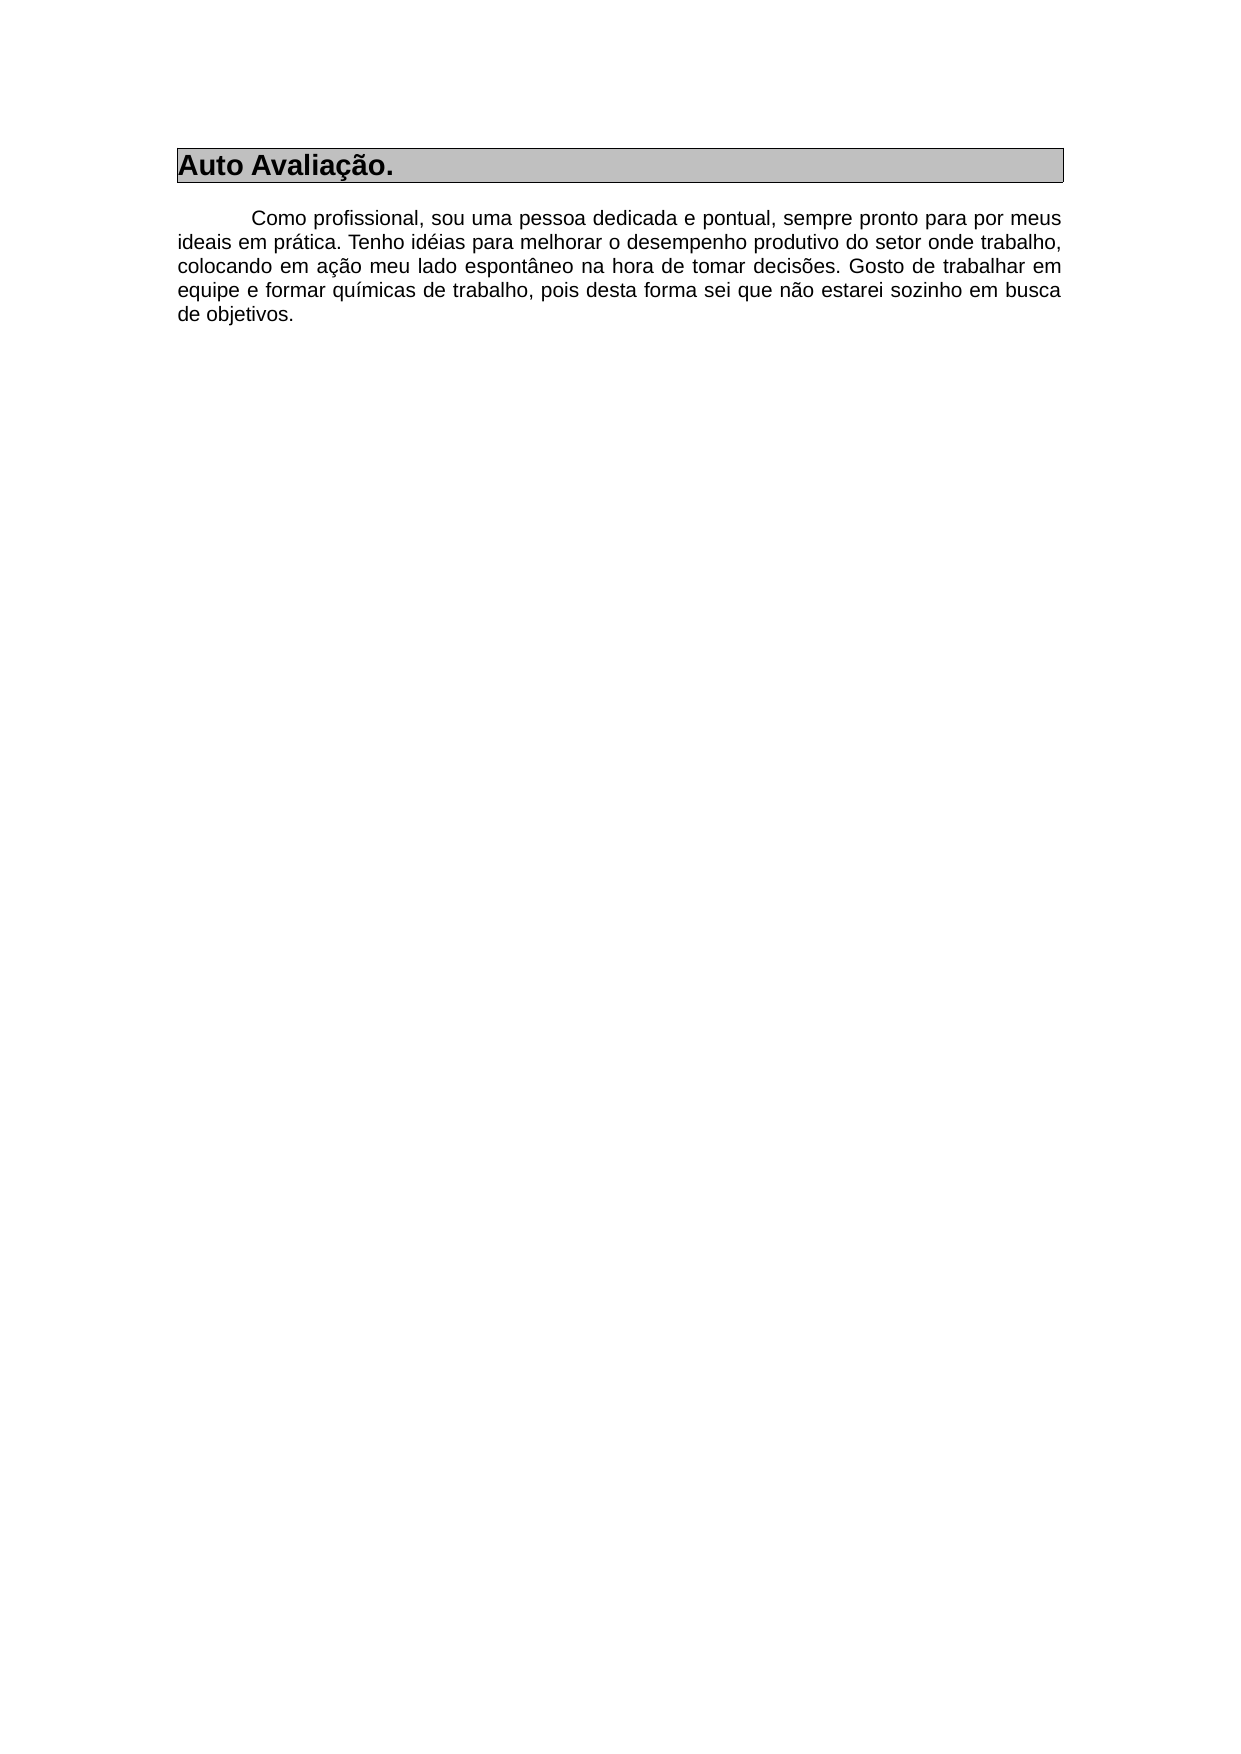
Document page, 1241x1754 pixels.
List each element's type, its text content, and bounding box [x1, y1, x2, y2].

text Como profissional, sou uma pessoa dedicada e pontual, sempre pronto para por meus ideais em prática. Tenho idéias para melhorar o desempenho produtivo do setor onde trabalho, colocando em ação meu lado espontâneo na hora de tomar decisões. Gosto de trabalhar em equipe e formar químicas de trabalho, pois desta forma sei que não estarei sozinho em busca de objetivos. [177, 206, 1063, 326]
table_header Auto Avaliação. [178, 149, 1063, 182]
